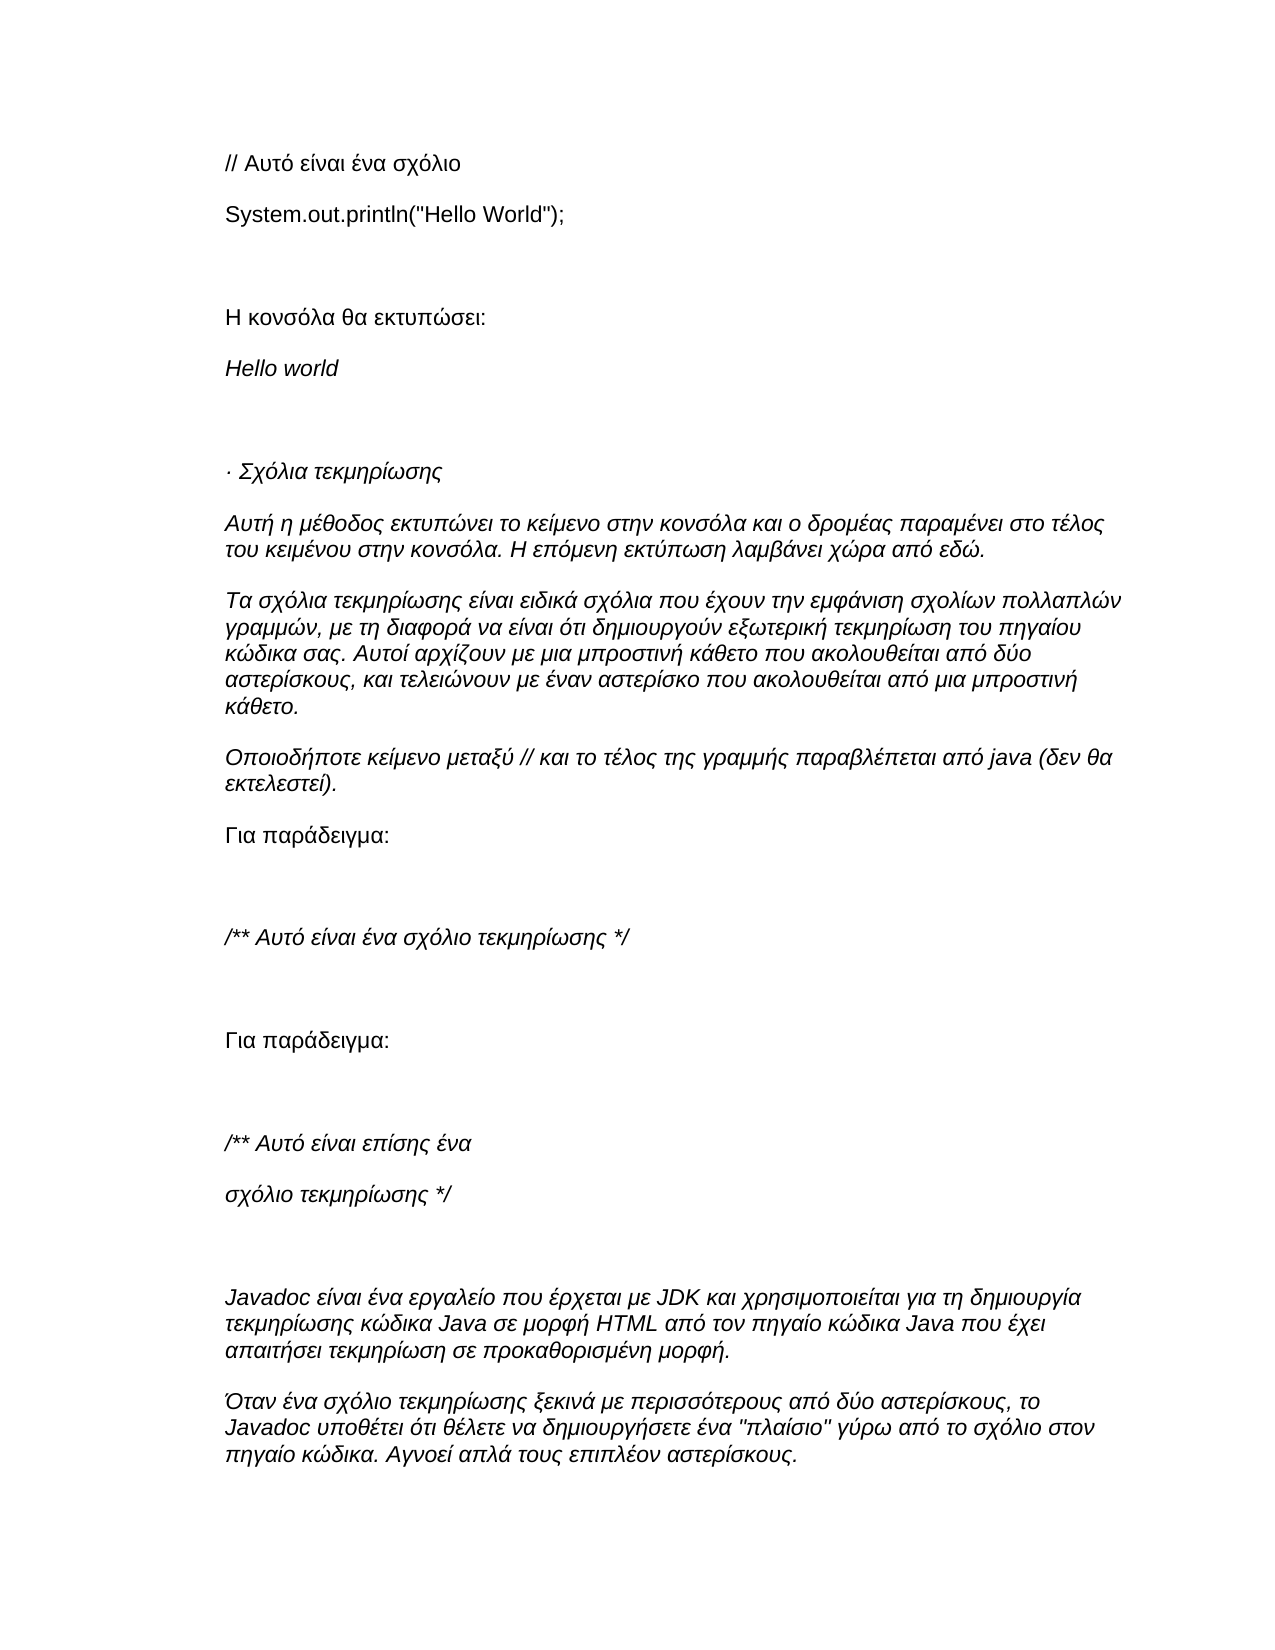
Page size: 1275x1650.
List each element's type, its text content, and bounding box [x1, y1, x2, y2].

text // Αυτό είναι ένα σχόλιο [225, 150, 1125, 176]
text Τα σχόλια τεκμηρίωσης είναι ειδικά σχόλια που έχουν την εμφάνιση σχολίων πολλαπλών γραμμών, με τη διαφορά να είναι ότι δημιουργούν εξωτερική τεκμηρίωση του πηγαίου κώδικα σας. Αυτοί αρχίζουν με μια μπροστινή κάθετο που ακολουθείται από δύο αστερίσκους, και τελειώνουν με έναν αστερίσκο που ακολουθείται από μια μπροστινή κάθετο. [225, 587, 1125, 719]
text System.out.println("Hello World"); [225, 201, 1125, 228]
text /** Αυτό είναι ένα σχόλιο τεκμηρίωσης */ [225, 924, 1125, 951]
text · Σχόλια τεκμηρίωσης [225, 458, 1125, 484]
text Javadoc είναι ένα εργαλείο που έρχεται με JDK και χρησιμοποιείται για τη δημιουργία τεκμηρίωσης κώδικα Java σε μορφή HTML από τον πηγαίο κώδικα Java που έχει απαιτήσει τεκμηρίωση σε προκαθορισμένη μορφή. [225, 1284, 1125, 1363]
text Για παράδειγμα: [225, 1027, 1125, 1053]
text /** Αυτό είναι επίσης ένα [225, 1130, 1125, 1156]
text Αυτή η μέθοδος εκτυπώνει το κείμενο στην κονσόλα και ο δρομέας παραμένει στο τέλος του κειμένου στην κονσόλα. Η επόμενη εκτύπωση λαμβάνει χώρα από εδώ. [225, 509, 1125, 562]
text Όταν ένα σχόλιο τεκμηρίωσης ξεκινά με περισσότερους από δύο αστερίσκους, το Javadoc υποθέτει ότι θέλετε να δημιουργήσετε ένα "πλαίσιο" γύρω από το σχόλιο στον πηγαίο κώδικα. Αγνοεί απλά τους επιπλέον αστερίσκους. [225, 1388, 1125, 1467]
text Hello world [225, 355, 1125, 382]
text σχόλιο τεκμηρίωσης */ [225, 1181, 1125, 1207]
text Οποιοδήποτε κείμενο μεταξύ // και το τέλος της γραμμής παραβλέπεται από java (δεν θα εκτελεστεί). [225, 744, 1125, 797]
text Η κονσόλα θα εκτυπώσει: [225, 304, 1125, 330]
text Για παράδειγμα: [225, 822, 1125, 848]
